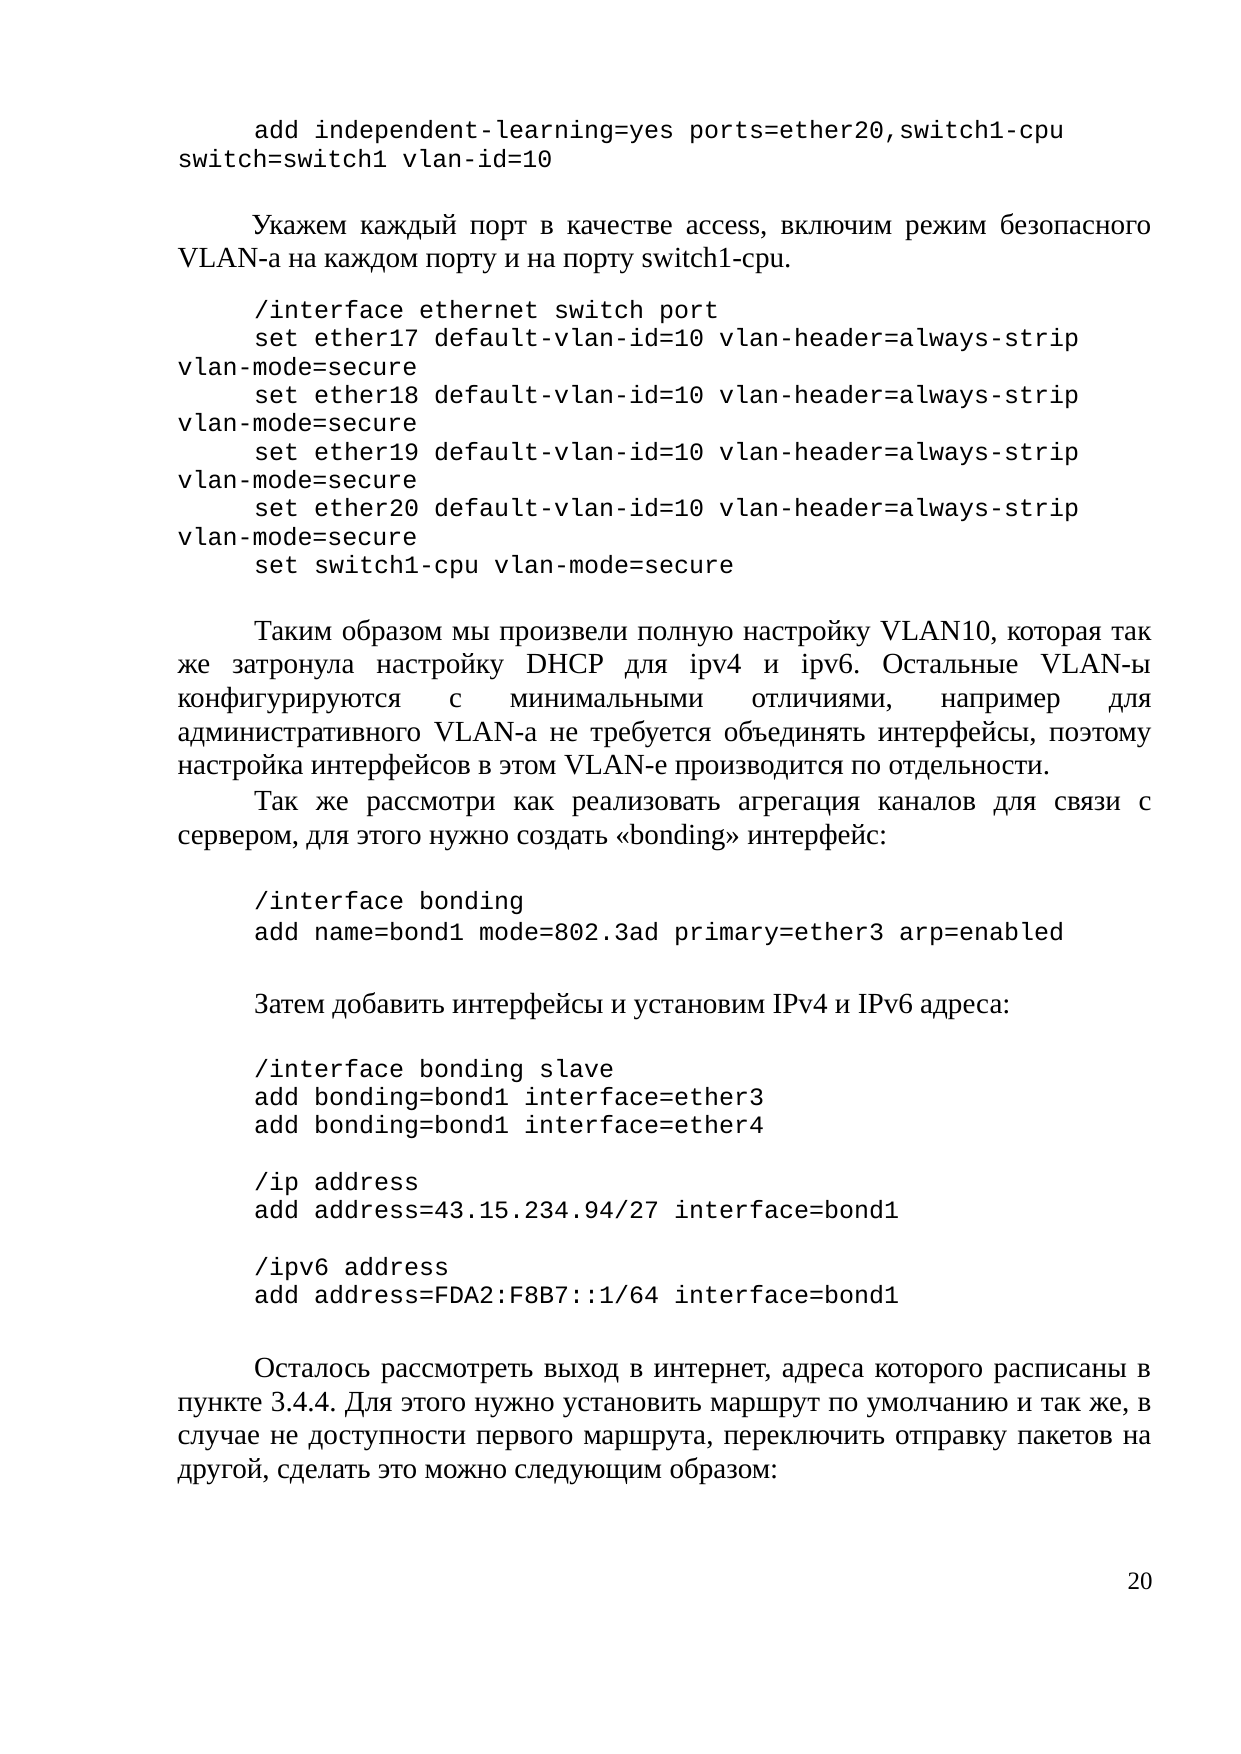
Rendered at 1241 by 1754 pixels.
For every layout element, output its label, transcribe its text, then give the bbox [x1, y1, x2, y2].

text add bonding=bond1 interface=ether4 [177, 1113, 1152, 1141]
text /ipv6 address [177, 1255, 1152, 1283]
text add name=bond1 mode=802.3ad primary=ether3 arp=enabled [177, 919, 1152, 948]
text set ether18 default-vlan-id=10 vlan-header=always-strip vlan-mode=secure [177, 383, 1152, 439]
text add address=FDA2:F8B7::1/64 interface=bond1 [177, 1283, 1152, 1311]
text set ether20 default-vlan-id=10 vlan-header=always-strip vlan-mode=secure [177, 496, 1152, 553]
text set ether19 default-vlan-id=10 vlan-header=always-strip vlan-mode=secure [177, 439, 1152, 496]
text Затем добавить интерфейсы и установим IPv4 и IPv6 адреса: [177, 987, 1152, 1020]
text /interface ethernet switch port [177, 298, 1152, 326]
text Осталось рассмотреть выход в интернет, адреса которого расписаны в пункте 3.4.4. Для этого нужно установить маршрут по умолчанию и так же, в случае не доступности первого маршрута, переключить отправку пакетов на другой, сделать это можно следующим образом: [177, 1350, 1152, 1484]
text /interface bonding slave [177, 1056, 1152, 1085]
text set switch1-cpu vlan-mode=secure [177, 553, 1152, 581]
text Укажем каждый порт в качестве access, включим режим безопасного VLAN-а на каждом порту и на порту switch1-cpu. [177, 207, 1152, 274]
text Таким образом мы произвели полную настройку VLAN10, которая так же затронула настройку DHCP для ipv4 и ipv6. Остальные VLAN-ы конфигурируются с минимальными отличиями, например для административного VLAN-а не требуется объединять интерфейсы, поэтому настройка интерфейсов в этом VLAN-е производится по отдельности. [177, 613, 1152, 781]
text /ip address [177, 1170, 1152, 1198]
text add bonding=bond1 interface=ether3 [177, 1085, 1152, 1113]
text Так же рассмотри как реализовать агрегация каналов для связи с сервером, для этого нужно создать «bonding» интерфейс: [177, 783, 1152, 850]
text /interface bonding [177, 889, 1152, 917]
text add address=43.15.234.94/27 interface=bond1 [177, 1198, 1152, 1226]
text add independent-learning=yes ports=ether20,switch1-cpu switch=switch1 vlan-id=10 [177, 118, 1152, 175]
text set ether17 default-vlan-id=10 vlan-header=always-strip vlan-mode=secure [177, 326, 1152, 383]
